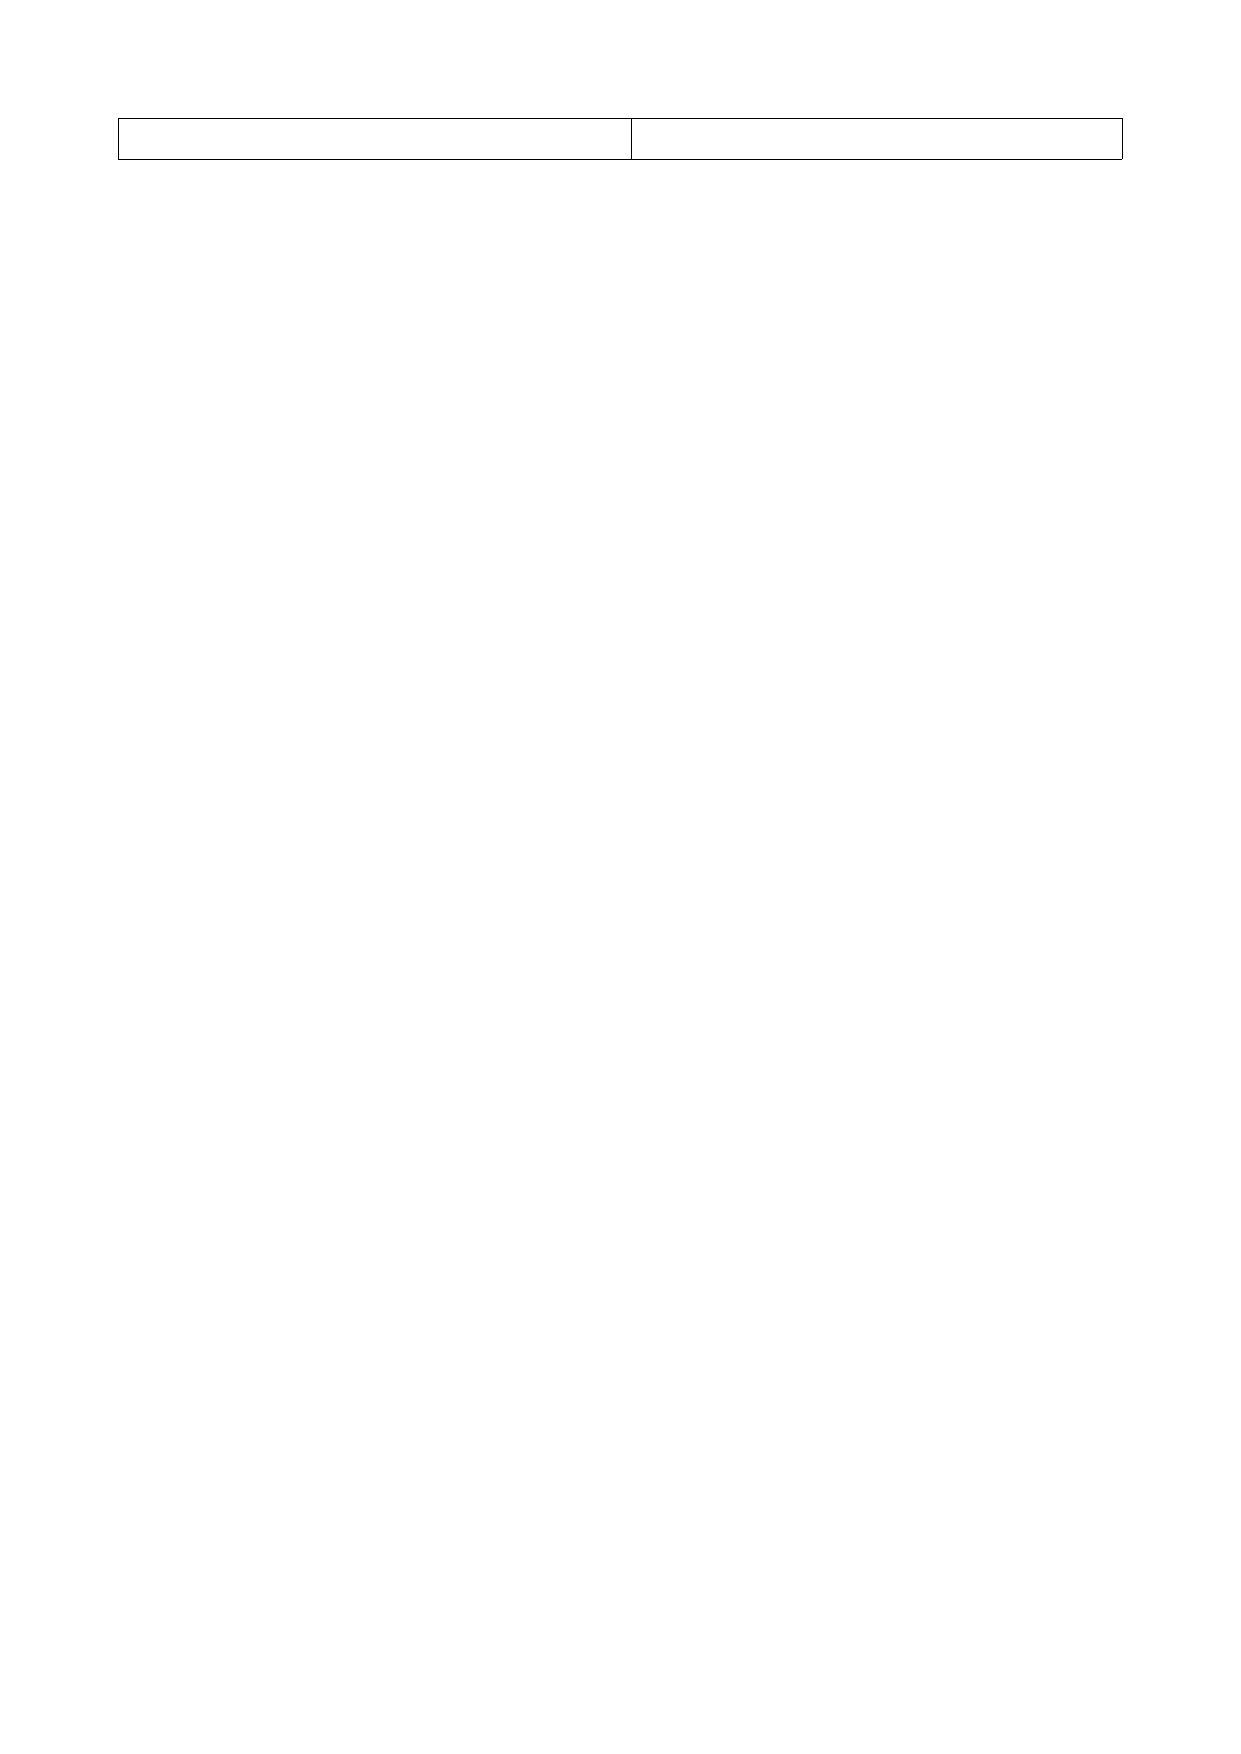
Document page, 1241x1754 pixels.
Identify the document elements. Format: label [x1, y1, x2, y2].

table_cell [119, 119, 631, 158]
table_cell [632, 119, 1122, 158]
